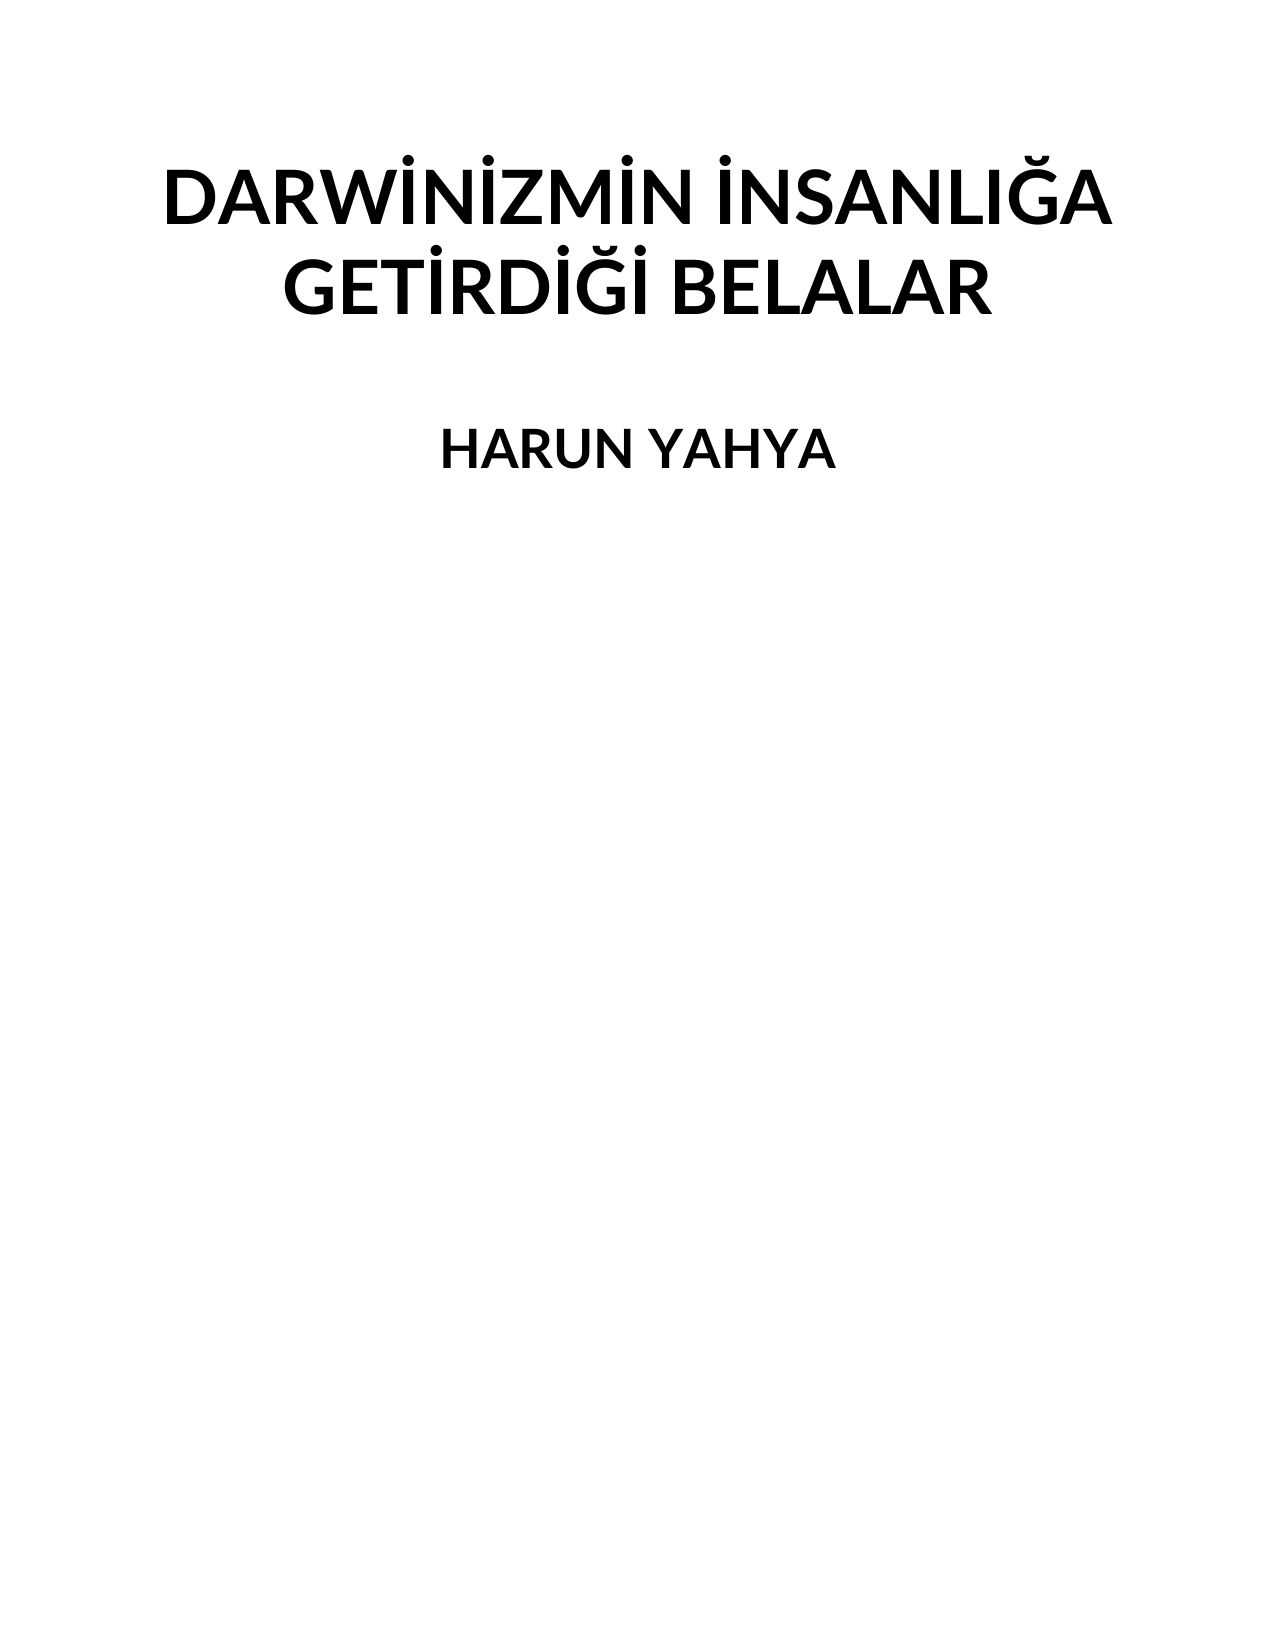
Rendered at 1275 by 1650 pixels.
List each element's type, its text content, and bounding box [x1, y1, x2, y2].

subtitle DARWİNİZMİN İNSANLIĞA GETİRDİĞİ BELALAR [75, 150, 1200, 330]
text HARUN YAHYA [75, 415, 1200, 480]
